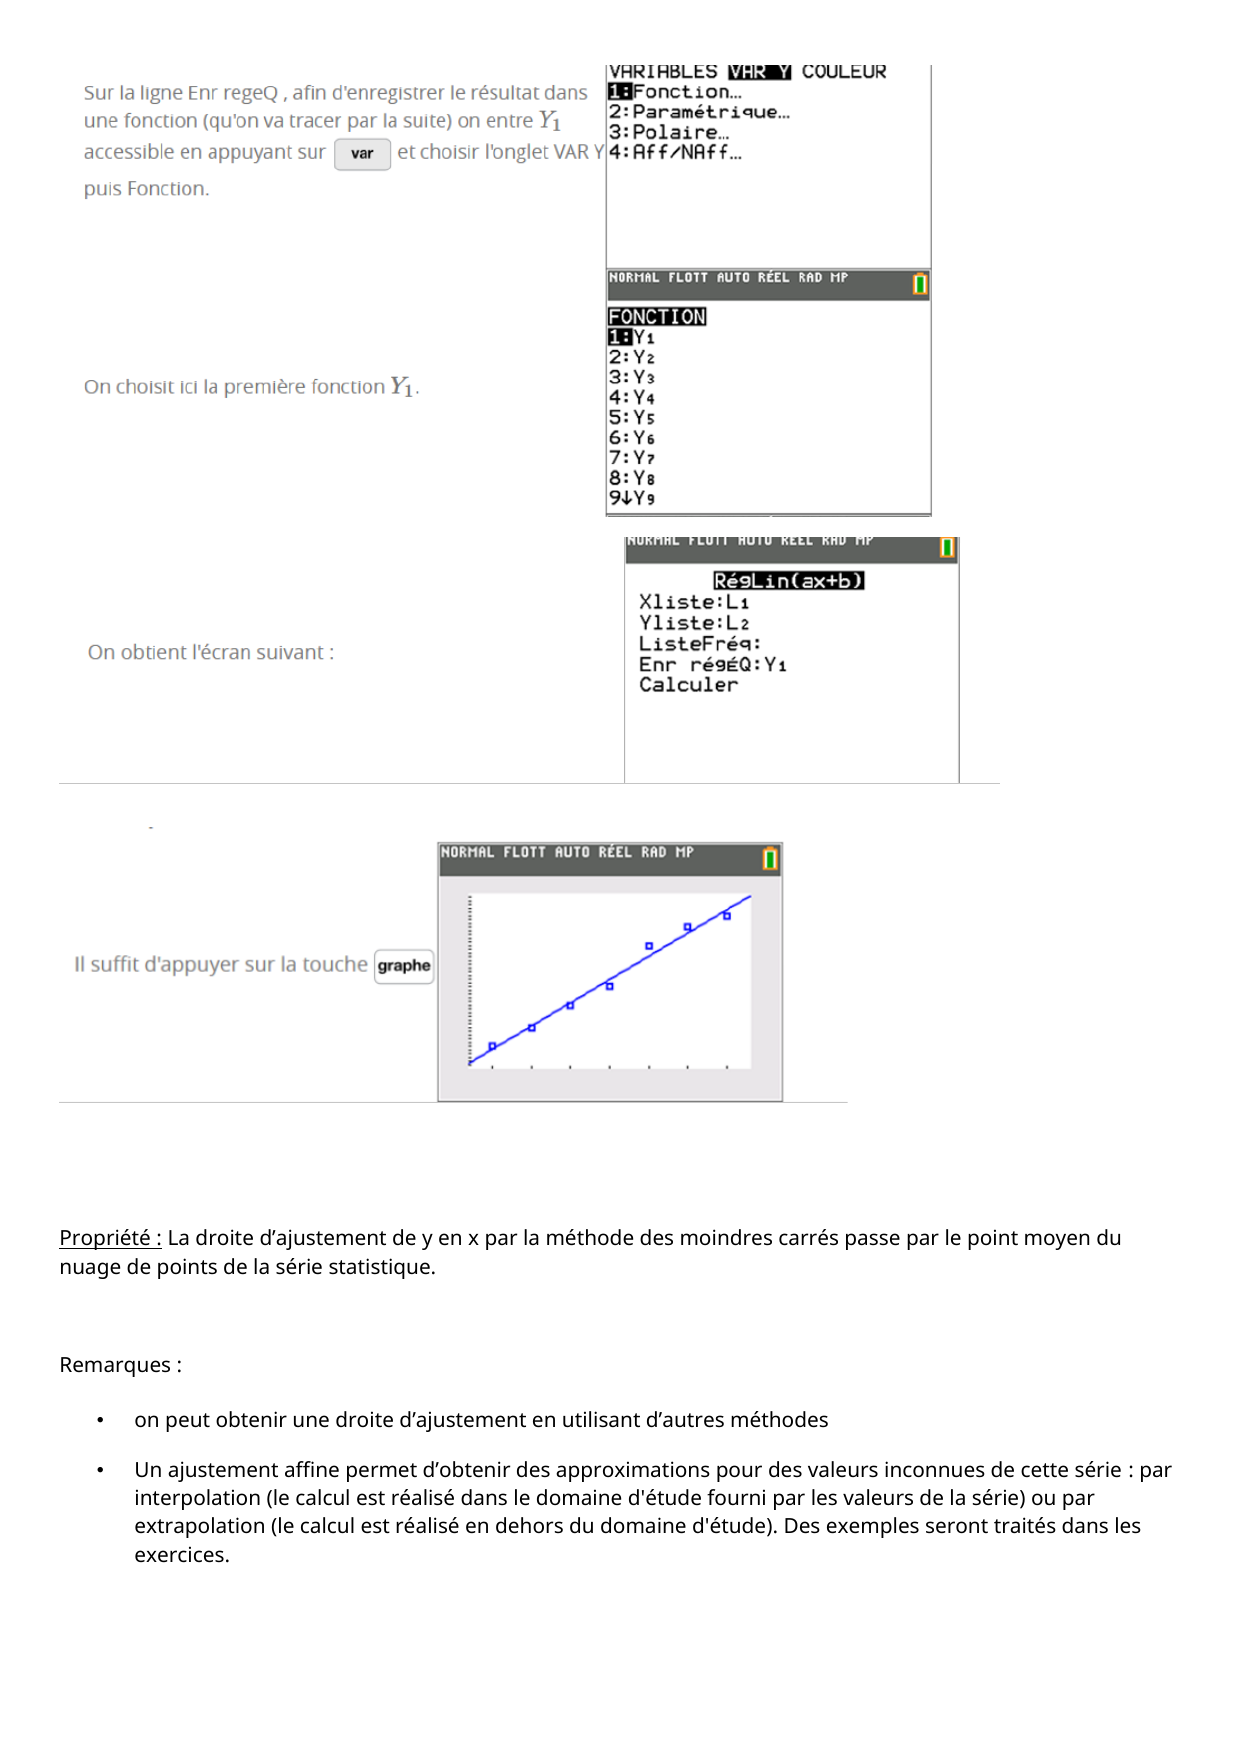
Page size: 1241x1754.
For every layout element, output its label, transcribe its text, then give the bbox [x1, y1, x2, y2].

text Remarques : [56, 1347, 1184, 1382]
list Un ajustement affine permet d’obtenir des approximations pour des valeurs inconnues de cette série : par interpolation (le calcul est réalisé dans le domaine d'étude fourni par les valeurs de la série) ou par extrapolation (le calcul est réalisé en dehors du domaine d'étude). Des exemples seront traités dans les exercices. [94, 1452, 1184, 1571]
picture [59, 827, 848, 1104]
picture [59, 537, 1000, 807]
list on peut obtenir une droite d’ajustement en utilisant d’autres méthodes [94, 1403, 1184, 1434]
text Propriété : La droite d’ajustement de y en x par la méthode des moindres carrés passe par le point moyen du nuage de points de la série statistique. [56, 1221, 1184, 1280]
picture [59, 62, 954, 517]
